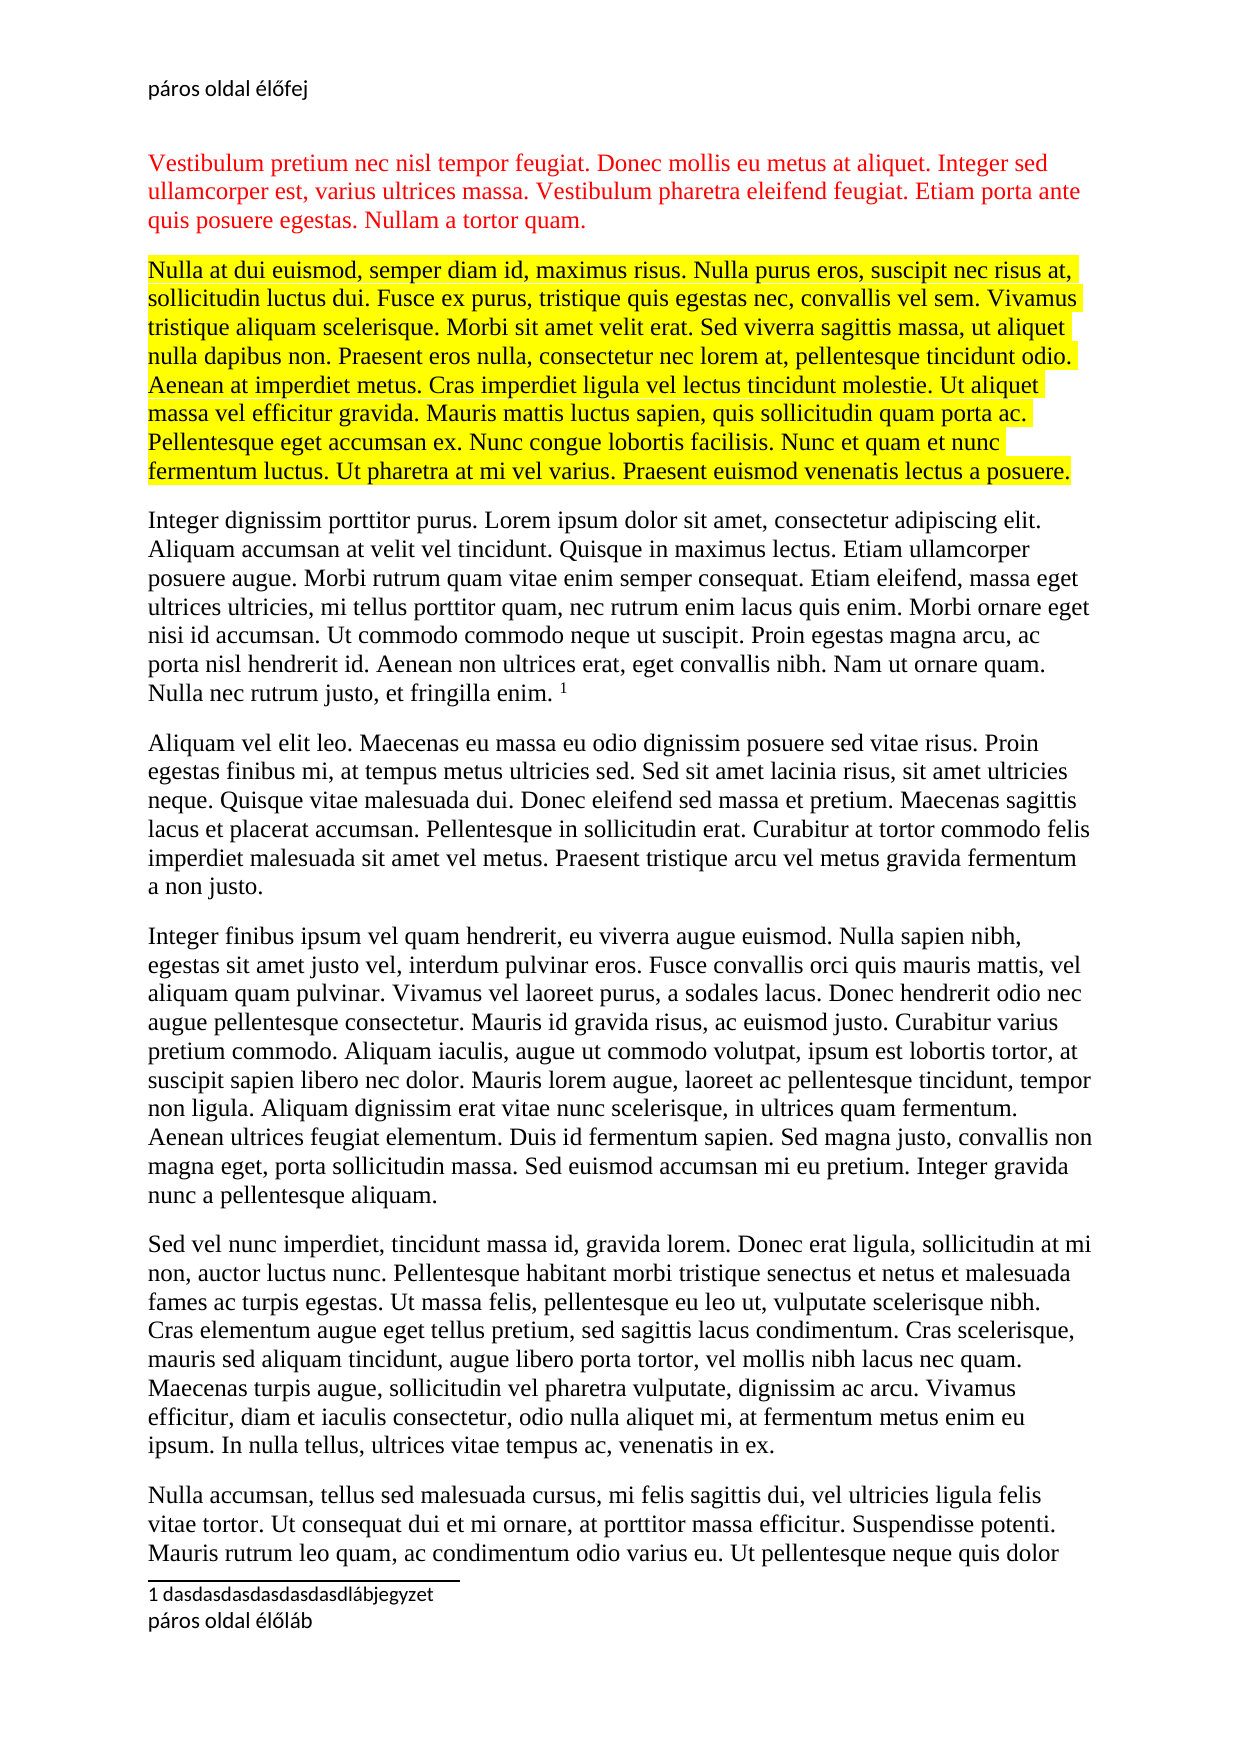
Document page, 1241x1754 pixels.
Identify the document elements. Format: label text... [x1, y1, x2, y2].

text dasdasdasdasdasdasdlábjegyzet [148, 1581, 1093, 1606]
text Integer finibus ipsum vel quam hendrerit, eu viverra augue euismod. Nulla sapien nibh, egestas sit amet justo vel, interdum pulvinar eros. Fusce convallis orci quis mauris mattis, vel aliquam quam pulvinar. Vivamus vel laoreet purus, a sodales lacus. Donec hendrerit odio nec augue pellentesque consectetur. Mauris id gravida risus, ac euismod justo. Curabitur varius pretium commodo. Aliquam iaculis, augue ut commodo volutpat, ipsum est lobortis tortor, at suscipit sapien libero nec dolor. Mauris lorem augue, laoreet ac pellentesque tincidunt, tempor non ligula. Aliquam dignissim erat vitae nunc scelerisque, in ultrices quam fermentum. Aenean ultrices feugiat elementum. Duis id fermentum sapien. Sed magna justo, convallis non magna eget, porta sollicitudin massa. Sed euismod accumsan mi eu pretium. Integer gravida nunc a pellentesque aliquam. [148, 921, 1093, 1208]
text Integer dignissim porttitor purus. Lorem ipsum dolor sit amet, consectetur adipiscing elit. Aliquam accumsan at velit vel tincidunt. Quisque in maximus lectus. Etiam ullamcorper posuere augue. Morbi rutrum quam vitae enim semper consequat. Etiam eleifend, massa eget ultrices ultricies, mi tellus porttitor quam, nec rutrum enim lacus quis enim. Morbi ornare eget nisi id accumsan. Ut commodo commodo neque ut suscipit. Proin egestas magna arcu, ac porta nisl hendrerit id. Aenean non ultrices erat, eget convallis nibh. Nam ut ornare quam. Nulla nec rutrum justo, et fringilla enim. [148, 506, 1093, 707]
text Aliquam vel elit leo. Maecenas eu massa eu odio dignissim posuere sed vitae risus. Proin egestas finibus mi, at tempus metus ultricies sed. Sed sit amet lacinia risus, sit amet ultricies neque. Quisque vitae malesuada dui. Donec eleifend sed massa et pretium. Maecenas sagittis lacus et placerat accumsan. Pellentesque in sollicitudin erat. Curabitur at tortor commodo felis imperdiet malesuada sit amet vel metus. Praesent tristique arcu vel metus gravida fermentum a non justo. [148, 728, 1093, 900]
text Nulla accumsan, tellus sed malesuada cursus, mi felis sagittis dui, vel ultricies ligula felis vitae tortor. Ut consequat dui et mi ornare, at porttitor massa efficitur. Suspendisse potenti. Mauris rutrum leo quam, ac condimentum odio varius eu. Ut pellentesque neque quis dolor [148, 1480, 1093, 1566]
text Nulla at dui euismod, semper diam id, maximus risus. Nulla purus eros, suscipit nec risus at, sollicitudin luctus dui. Fusce ex purus, tristique quis egestas nec, convallis vel sem. Vivamus tristique aliquam scelerisque. Morbi sit amet velit erat. Sed viverra sagittis massa, ut aliquet nulla dapibus non. Praesent eros nulla, consectetur nec lorem at, pellentesque tincidunt odio. Aenean at imperdiet metus. Cras imperdiet ligula vel lectus tincidunt molestie. Ut aliquet massa vel efficitur gravida. Mauris mattis luctus sapien, quis sollicitudin quam porta ac. Pellentesque eget accumsan ex. Nunc congue lobortis facilisis. Nunc et quam et nunc fermentum luctus. Ut pharetra at mi vel varius. Praesent euismod venenatis lectus a posuere. [148, 255, 1093, 485]
text Vestibulum pretium nec nisl tempor feugiat. Donec mollis eu metus at aliquet. Integer sed ullamcorper est, varius ultrices massa. Vestibulum pharetra eleifend feugiat. Etiam porta ante quis posuere egestas. Nullam a tortor quam. [148, 148, 1093, 234]
text Sed vel nunc imperdiet, tincidunt massa id, gravida lorem. Donec erat ligula, sollicitudin at mi non, auctor luctus nunc. Pellentesque habitant morbi tristique senectus et netus et malesuada fames ac turpis egestas. Ut massa felis, pellentesque eu leo ut, vulputate scelerisque nibh. Cras elementum augue eget tellus pretium, sed sagittis lacus condimentum. Cras scelerisque, mauris sed aliquam tincidunt, augue libero porta tortor, vel mollis nibh lacus nec quam. Maecenas turpis augue, sollicitudin vel pharetra vulputate, dignissim ac arcu. Vivamus efficitur, diam et iaculis consectetur, odio nulla aliquet mi, at fermentum metus enim eu ipsum. In nulla tellus, ultrices vitae tempus ac, venenatis in ex. [148, 1229, 1093, 1459]
